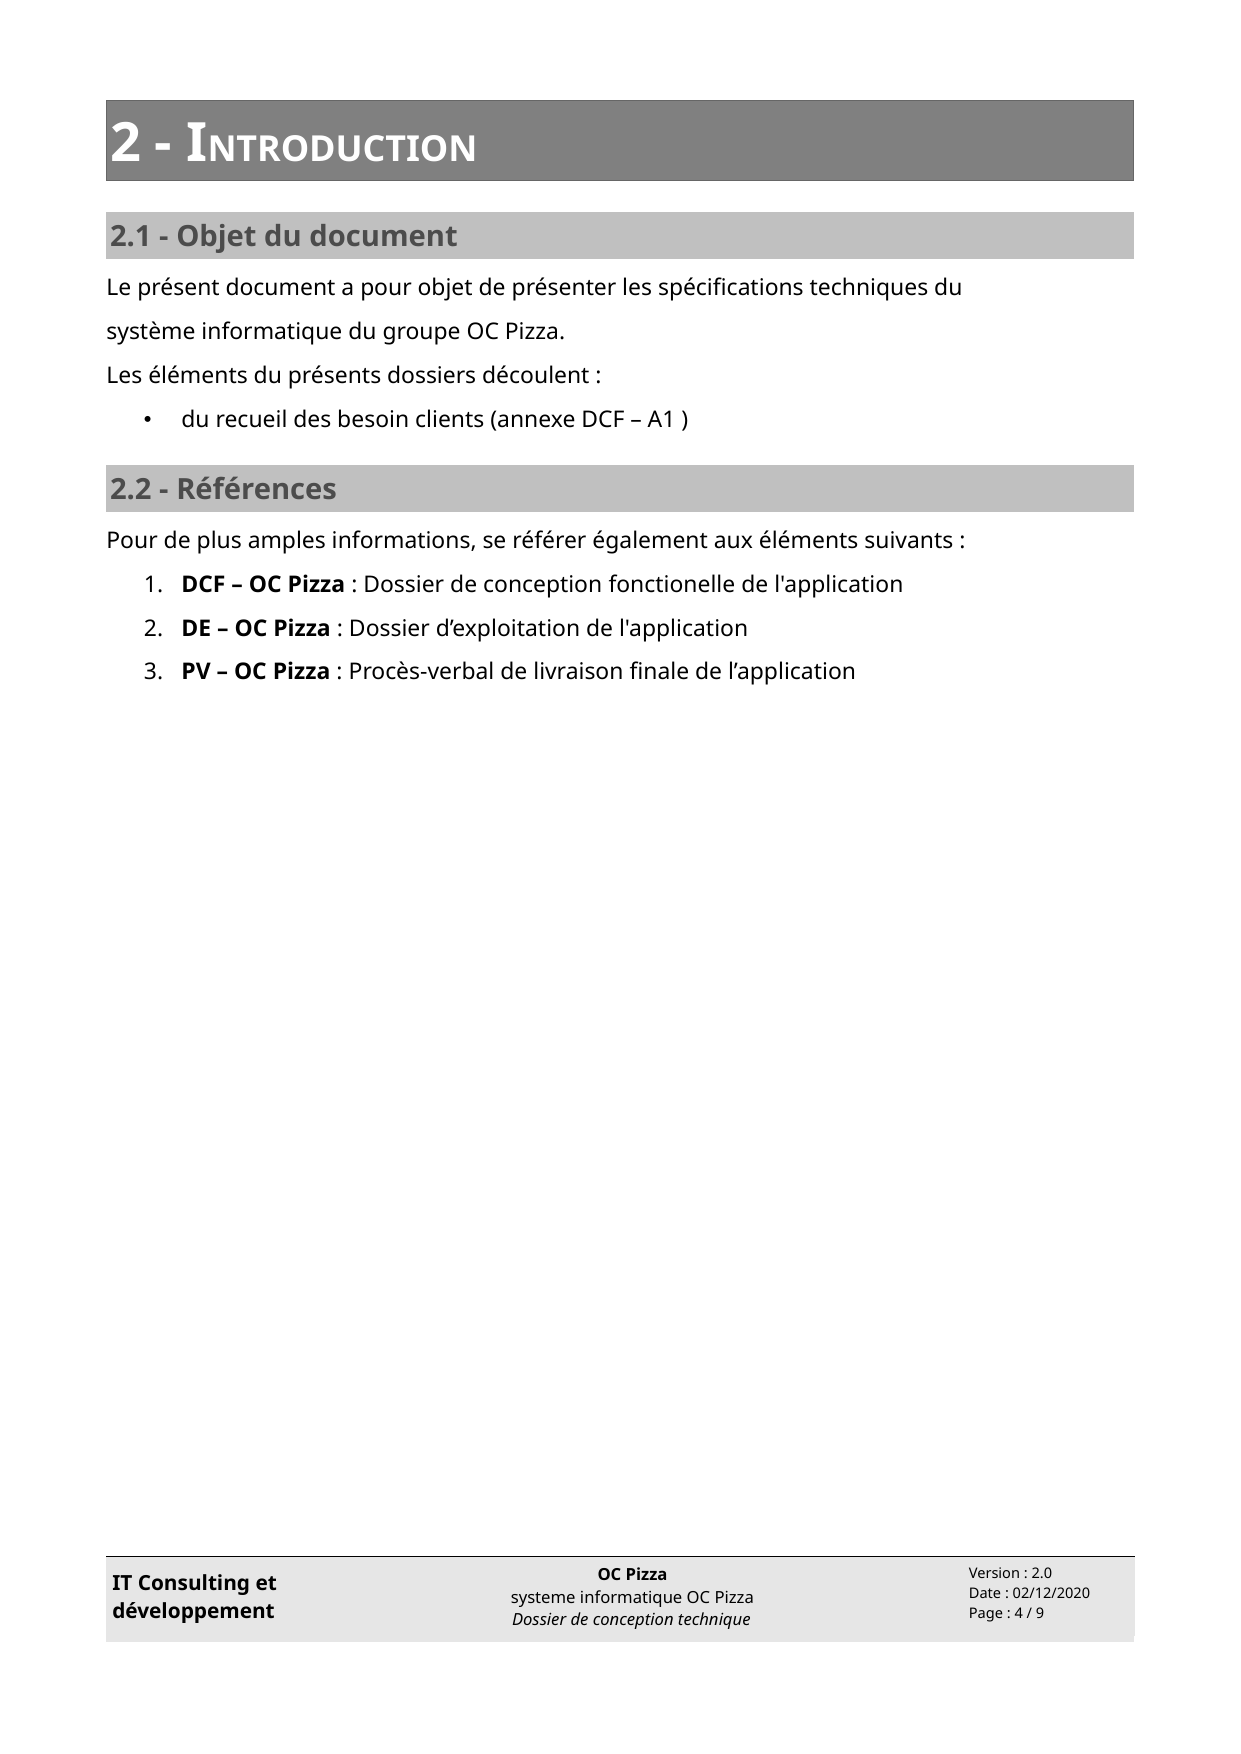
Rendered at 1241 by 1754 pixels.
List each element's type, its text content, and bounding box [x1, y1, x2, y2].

subtitle Introduction [107, 101, 1133, 180]
list PV – OC Pizza : Procès-verbal de livraison finale de l’application [144, 655, 1134, 687]
list DCF – OC Pizza : Dossier de conception fonctionelle de l'application [144, 568, 1134, 599]
text Pour de plus amples informations, se référer également aux éléments suivants : [106, 524, 1134, 555]
list du recueil des besoin clients (annexe DCF – A1 ) [144, 402, 1134, 434]
subtitle Objet du document [107, 213, 1133, 258]
list DE – OC Pizza : Dossier d’exploitation de l'application [144, 612, 1134, 643]
text système informatique du groupe OC Pizza. [106, 315, 1134, 346]
text Les éléments du présents dossiers découlent : [106, 359, 1134, 390]
text Le présent document a pour objet de présenter les spécifications techniques du [106, 271, 1134, 302]
subtitle Références [107, 466, 1133, 511]
